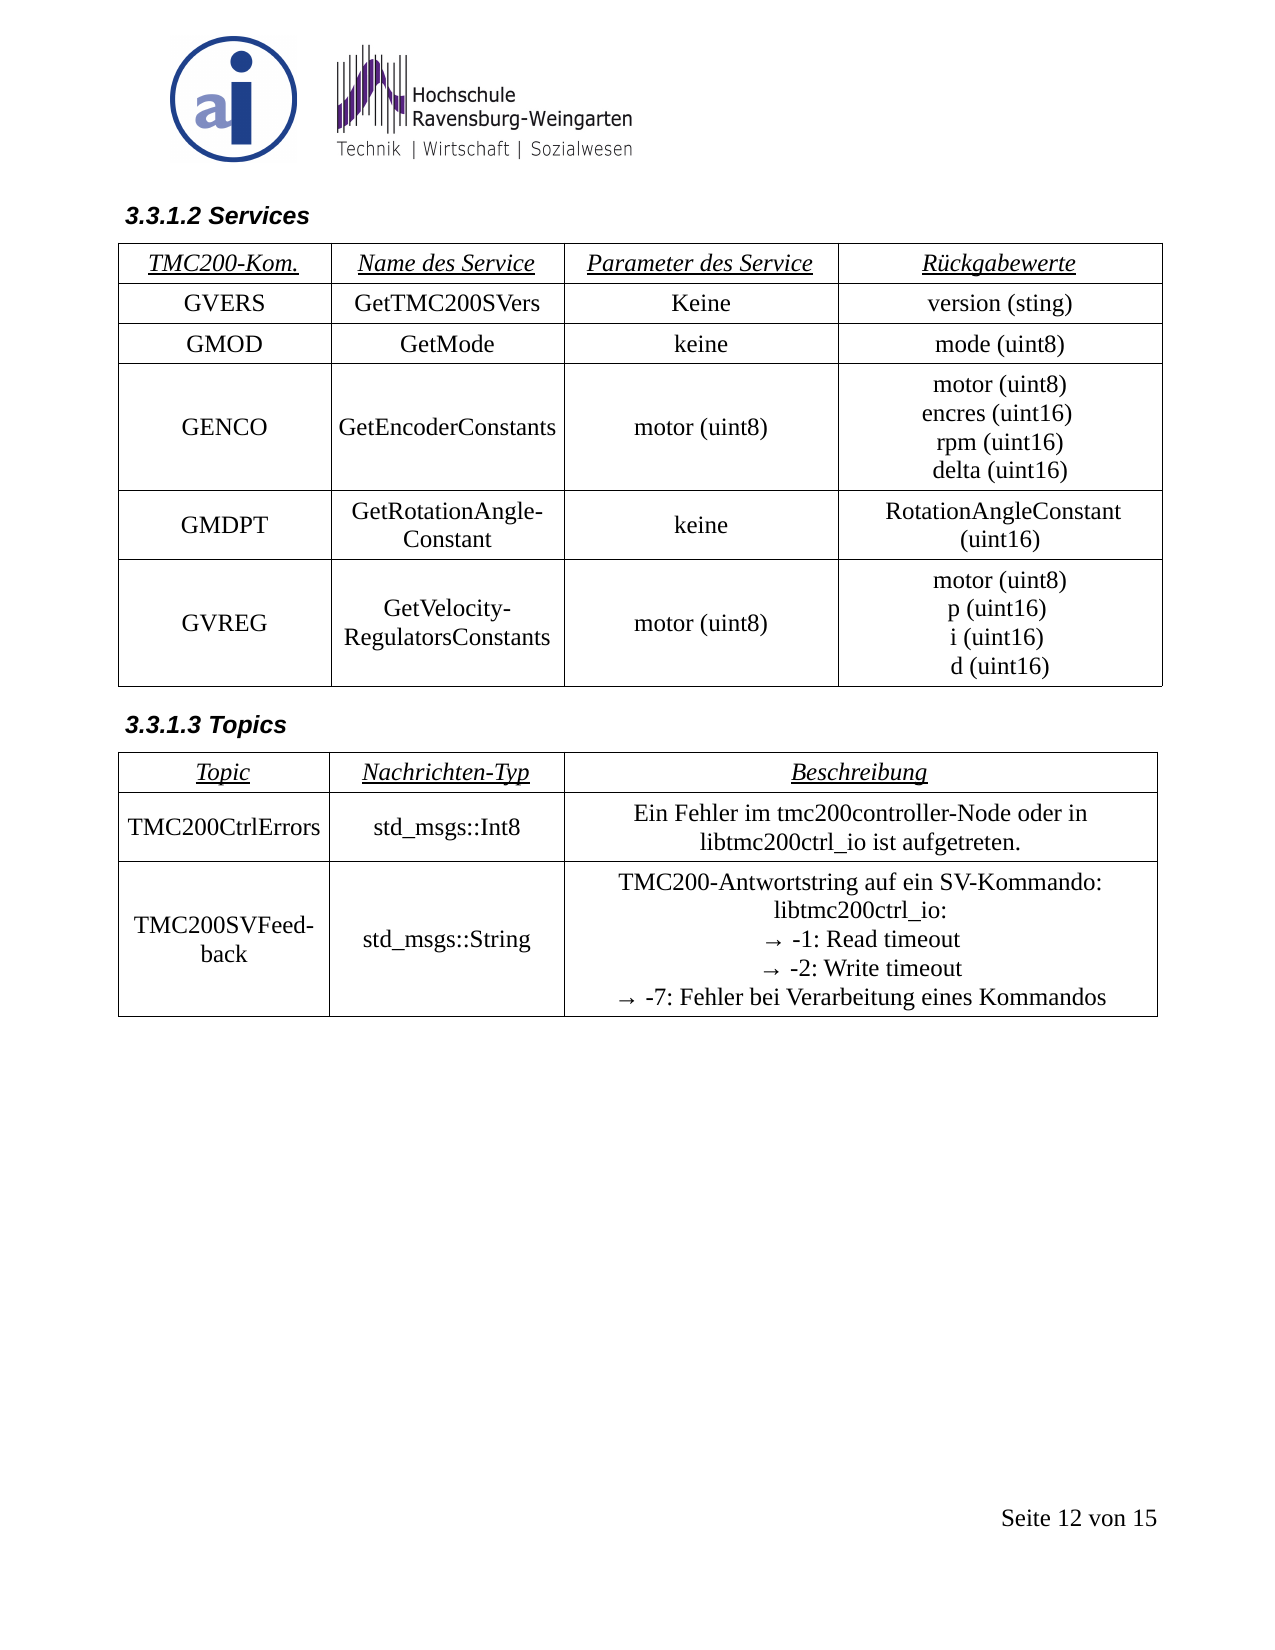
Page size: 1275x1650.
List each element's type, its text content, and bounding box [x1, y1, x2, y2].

table_header Rückgabewerte [839, 244, 1162, 283]
table_cell GMDPT [119, 491, 331, 559]
table_cell GMOD [119, 324, 331, 363]
table_cell keine [565, 491, 838, 559]
table_cell TMC200-Antwortstring auf ein SV-Kommando: libtmc200ctrl_io: → -1: Read timeout → -2: Write timeout → -7: Fehler bei Verarbeitung eines Kommandos [565, 862, 1157, 1016]
table_cell GVREG [119, 560, 331, 686]
picture [169, 35, 298, 163]
table_header Beschreibung [565, 753, 1157, 792]
table_cell GetVelocity-RegulatorsConstants [332, 560, 564, 686]
table_cell Ein Fehler im tmc200controller-Node oder in libtmc200ctrl_io ist aufgetreten. [565, 793, 1157, 861]
table_cell motor (uint8) p (uint16) i (uint16) d (uint16) [839, 560, 1162, 686]
table_cell GetEncoderConstants [332, 364, 564, 490]
table_cell GetMode [332, 324, 564, 363]
table_cell std_msgs::String [330, 862, 564, 1016]
table_cell version (sting) [839, 284, 1162, 323]
table_cell GetTMC200SVers [332, 284, 564, 323]
table_cell TMC200SVFeed-back [119, 862, 329, 1016]
table_cell motor (uint8) [565, 364, 838, 490]
table_cell motor (uint8) encres (uint16) rpm (uint16) delta (uint16) [839, 364, 1162, 490]
table_cell mode (uint8) [839, 324, 1162, 363]
table_cell motor (uint8) [565, 560, 838, 686]
table_header Parameter des Service [565, 244, 838, 283]
table_header Nachrichten-Typ [330, 753, 564, 792]
table_header Name des Service [332, 244, 564, 283]
table_cell keine [565, 324, 838, 363]
subtitle Services [118, 201, 1157, 230]
table_header Topic [119, 753, 329, 792]
table_cell TMC200CtrlErrors [119, 793, 329, 861]
table_cell Keine [565, 284, 838, 323]
table_cell GVERS [119, 284, 331, 323]
table_cell GetRotationAngle-Constant [332, 491, 564, 559]
subtitle Topics [118, 711, 1157, 739]
table_cell RotationAngleConstant (uint16) [839, 491, 1162, 559]
table_cell std_msgs::Int8 [330, 793, 564, 861]
table_cell GENCO [119, 364, 331, 490]
table_header TMC200-Kom. [119, 244, 331, 283]
picture [333, 43, 634, 160]
